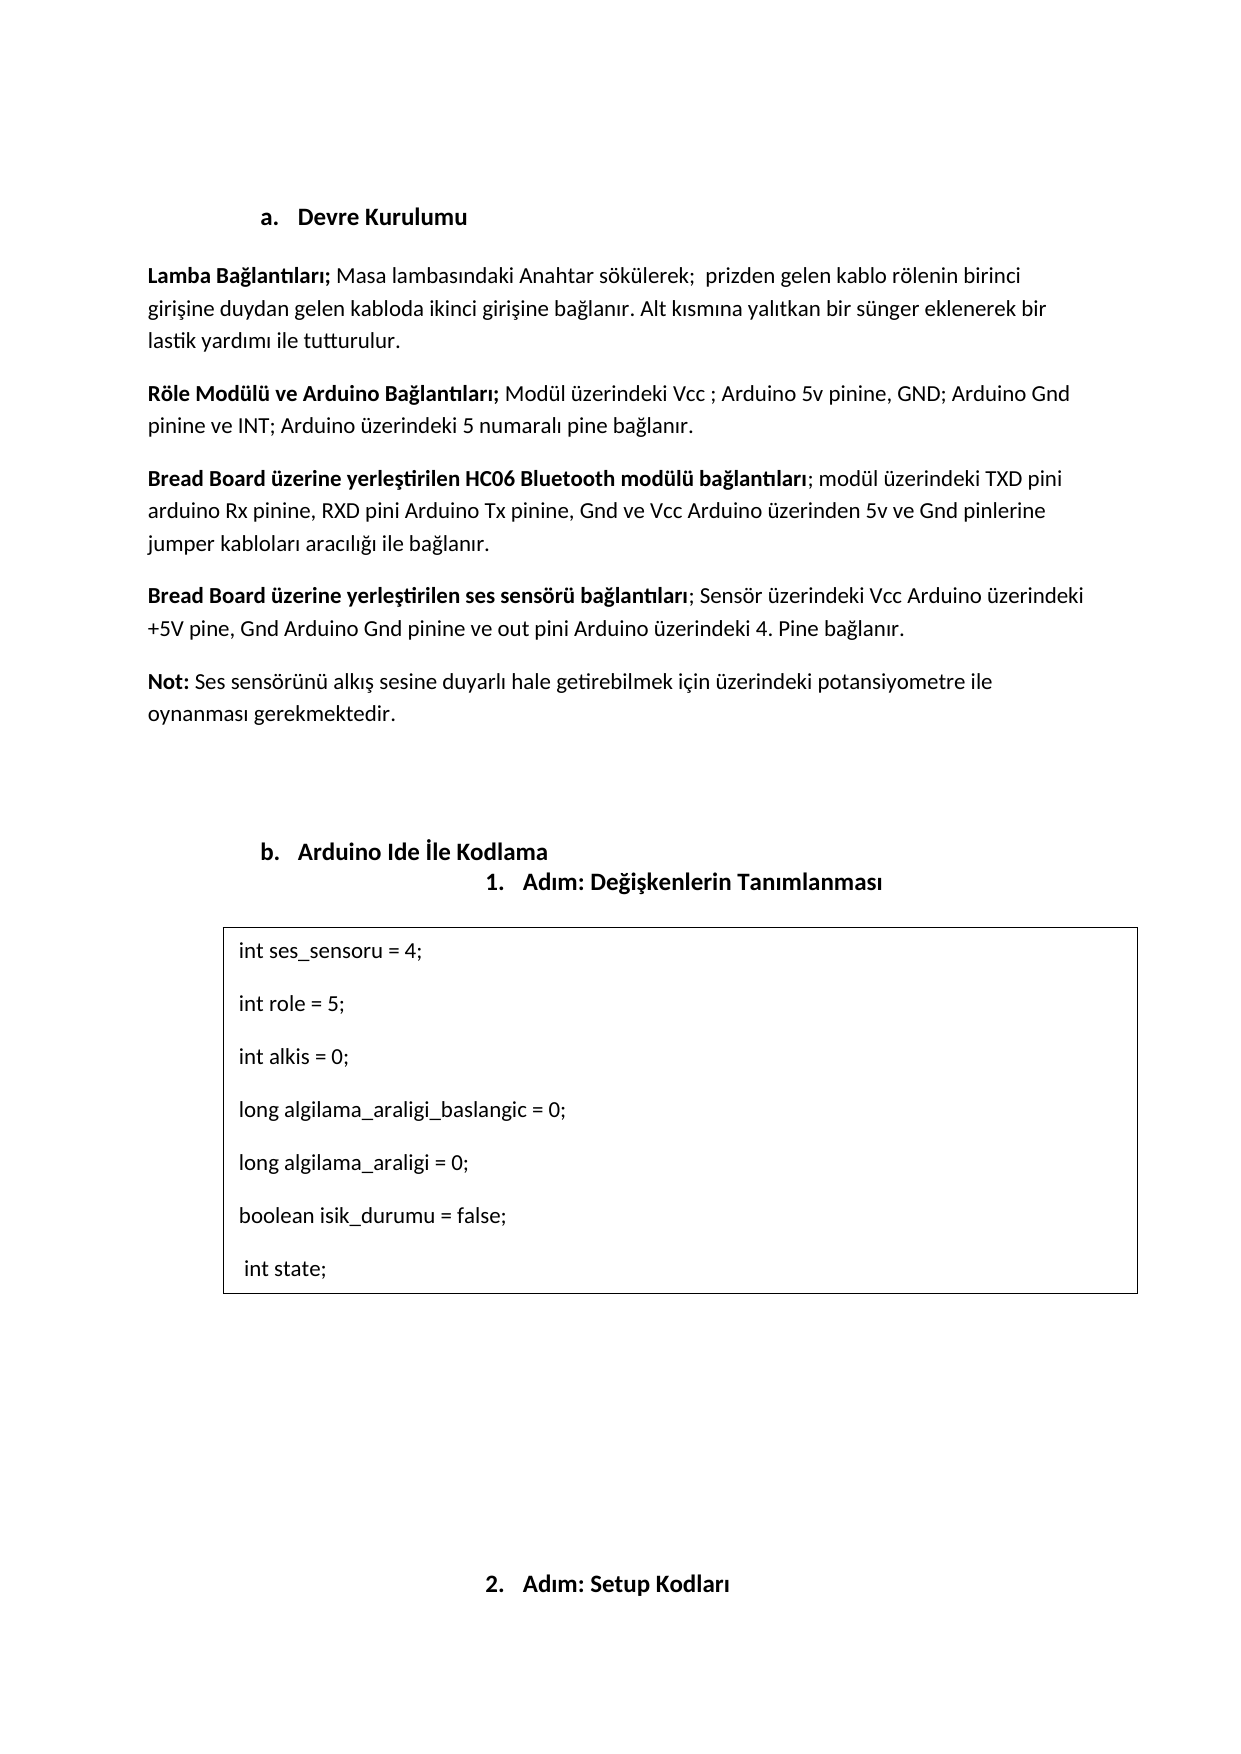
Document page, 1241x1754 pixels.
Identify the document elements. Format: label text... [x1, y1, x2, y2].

text Not: Ses sensörünü alkış sesine duyarlı hale getirebilmek için üzerindeki potansiyometre ile oynanması gerekmektedir. [148, 667, 1093, 727]
text Lamba Bağlantıları; Masa lambasındaki Anahtar sökülerek; prizden gelen kablo rölenin birinci girişine duydan gelen kabloda ikinci girişine bağlanır. Alt kısmına yalıtkan bir sünger eklenerek bir lastik yardımı ile tutturulur. [148, 262, 1093, 354]
text int role = 5; [239, 989, 1122, 1017]
text long algilama_araligi_baslangic = 0; [239, 1095, 1122, 1123]
list Arduino Ide İle Kodlama [260, 836, 1093, 866]
text Bread Board üzerine yerleştirilen ses sensörü bağlantıları; Sensör üzerindeki Vcc Arduino üzerindeki +5V pine, Gnd Arduino Gnd pinine ve out pini Arduino üzerindeki 4. Pine bağlanır. [148, 582, 1093, 642]
list Adım: Setup Kodları [485, 1568, 1093, 1599]
text int state; [239, 1254, 1122, 1282]
text Röle Modülü ve Arduino Bağlantıları; Modül üzerindeki Vcc ; Arduino 5v pinine, GND; Arduino Gnd pinine ve INT; Arduino üzerindeki 5 numaralı pine bağlanır. [148, 379, 1093, 439]
text Bread Board üzerine yerleştirilen HC06 Bluetooth modülü bağlantıları; modül üzerindeki TXD pini arduino Rx pinine, RXD pini Arduino Tx pinine, Gnd ve Vcc Arduino üzerinden 5v ve Gnd pinlerine jumper kabloları aracılığı ile bağlanır. [148, 464, 1093, 557]
text boolean isik_durumu = false; [239, 1201, 1122, 1229]
list Adım: Değişkenlerin Tanımlanması [485, 866, 1093, 897]
text int alkis = 0; [239, 1042, 1122, 1070]
text int ses_sensoru = 4; [239, 936, 1122, 964]
list Devre Kurulumu [260, 201, 1093, 231]
text long algilama_araligi = 0; [239, 1148, 1122, 1176]
